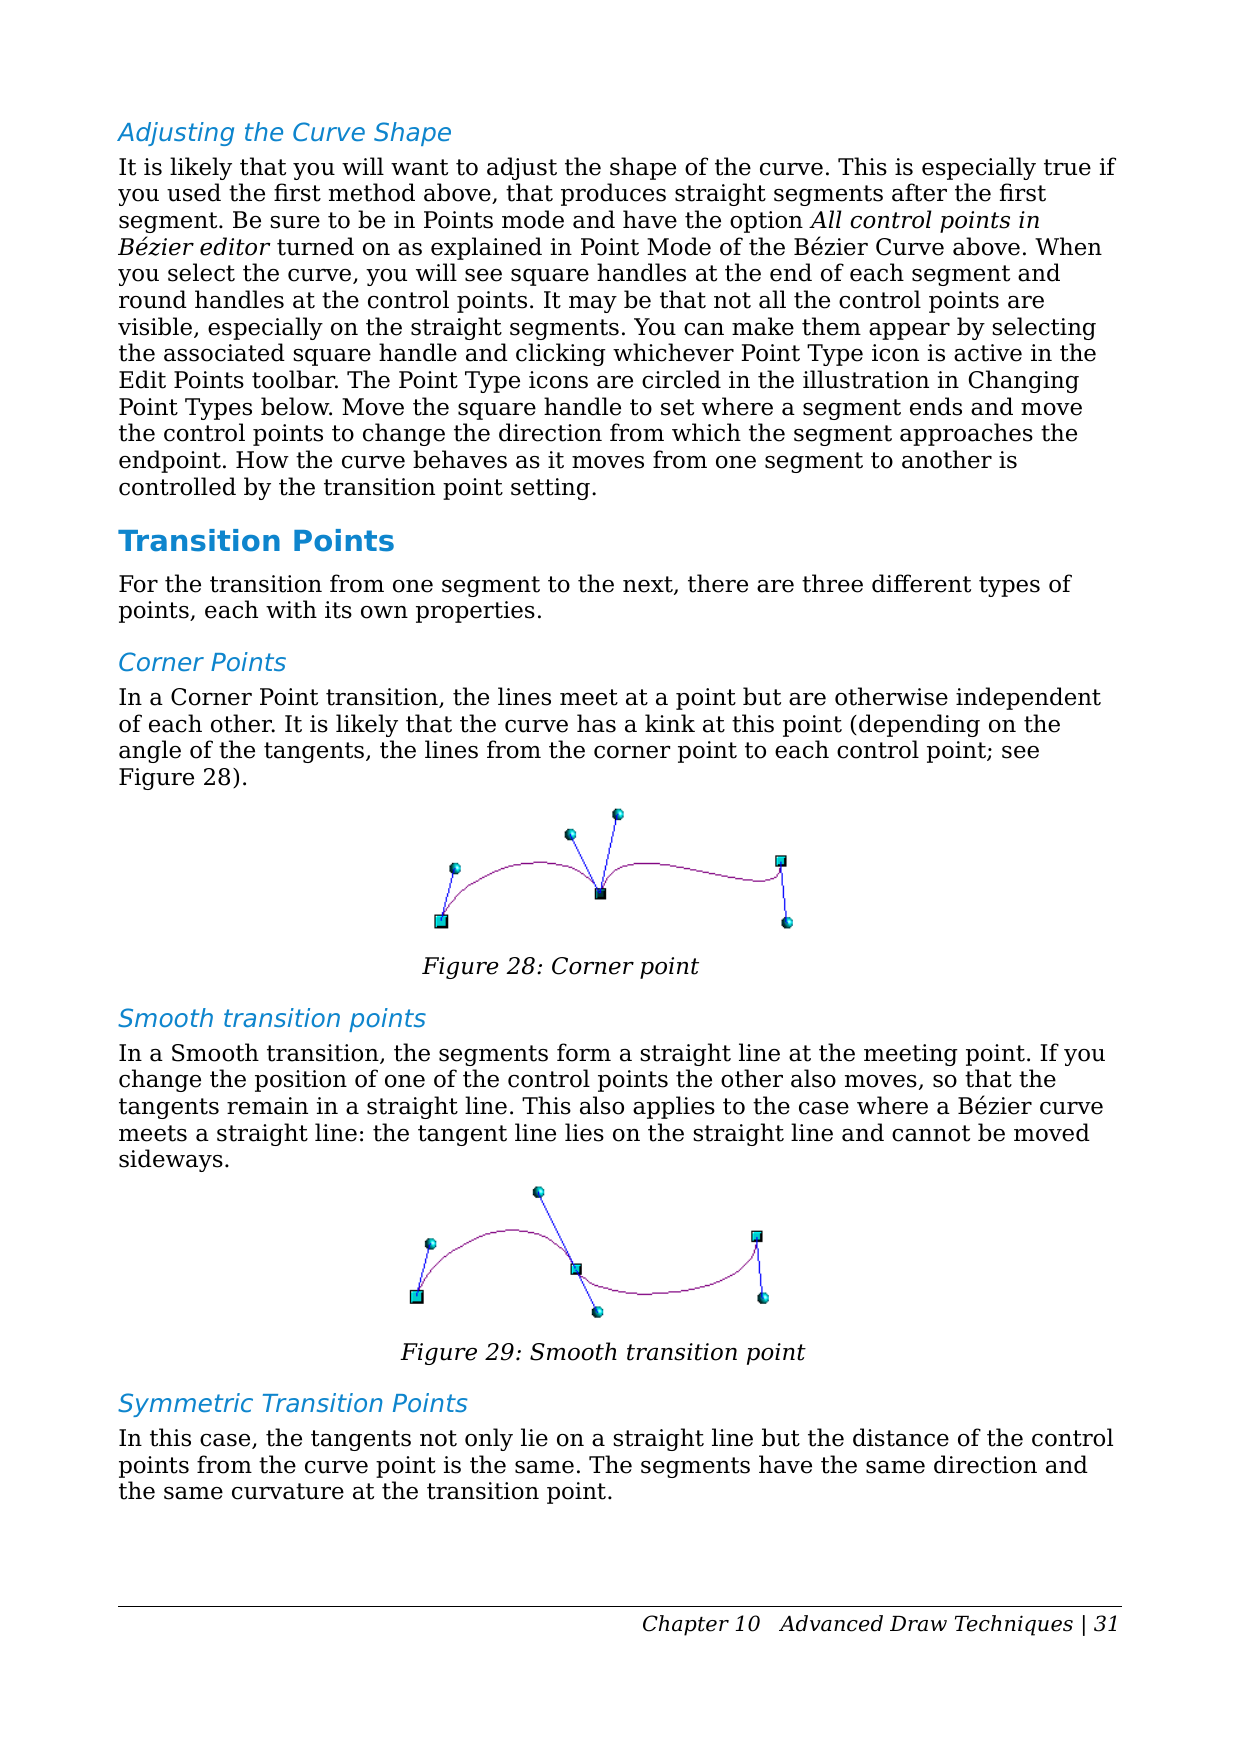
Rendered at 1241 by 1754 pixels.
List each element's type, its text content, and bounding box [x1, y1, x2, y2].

subtitle Adjusting the Curve Shape [118, 118, 1122, 147]
text In this case, the tangents not only lie on a straight line but the distance of the control points from the curve point is the same. The segments have the same direction and the same curvature at the transition point. [118, 1425, 1122, 1505]
text Figure 29: Smooth transition point [401, 1339, 839, 1365]
picture [422, 803, 813, 947]
text It is likely that you will want to adjust the shape of the curve. This is especially true if you used the first method above, that produces straight segments after the first segment. Be sure to be in Points mode and have the option All control points in Bézier editor turned on as explained in Point Mode of the Bézier Curve above. When you select the curve, you will see square handles at the end of each segment and round handles at the control points. It may be that not all the control points are visible, especially on the straight segments. You can make them appear by selecting the associated square handle and clicking whichever Point Type icon is active in the Edit Points toolbar. The Point Type icons are circled in the illustration in Changing Point Types below. Move the square handle to set where a segment ends and move the control points to change the direction from which the segment approaches the endpoint. How the curve behaves as it moves from one segment to another is controlled by the transition point setting. [118, 154, 1122, 500]
subtitle Corner Points [118, 649, 1122, 678]
text For the transition from one segment to the next, there are three different types of points, each with its own properties. [118, 571, 1122, 624]
subtitle Transition Points [118, 525, 1122, 559]
subtitle Symmetric Transition Points [118, 1389, 1122, 1419]
picture [400, 1185, 784, 1333]
text In a Corner Point transition, the lines meet at a point but are otherwise independent of each other. It is likely that the curve has a kink at this point (depending on the angle of the tangents, the lines from the corner point to each control point; see Figure 28). [118, 684, 1122, 791]
subtitle Smooth transition points [118, 1004, 1122, 1033]
text Figure 28: Corner point [422, 953, 818, 980]
text In a Smooth transition, the segments form a straight line at the meeting point. If you change the position of one of the control points the other also moves, so that the tangents remain in a straight line. This also applies to the case where a Bézier curve meets a straight line: the tangent line lies on the straight line and cannot be moved sideways. [118, 1040, 1122, 1173]
